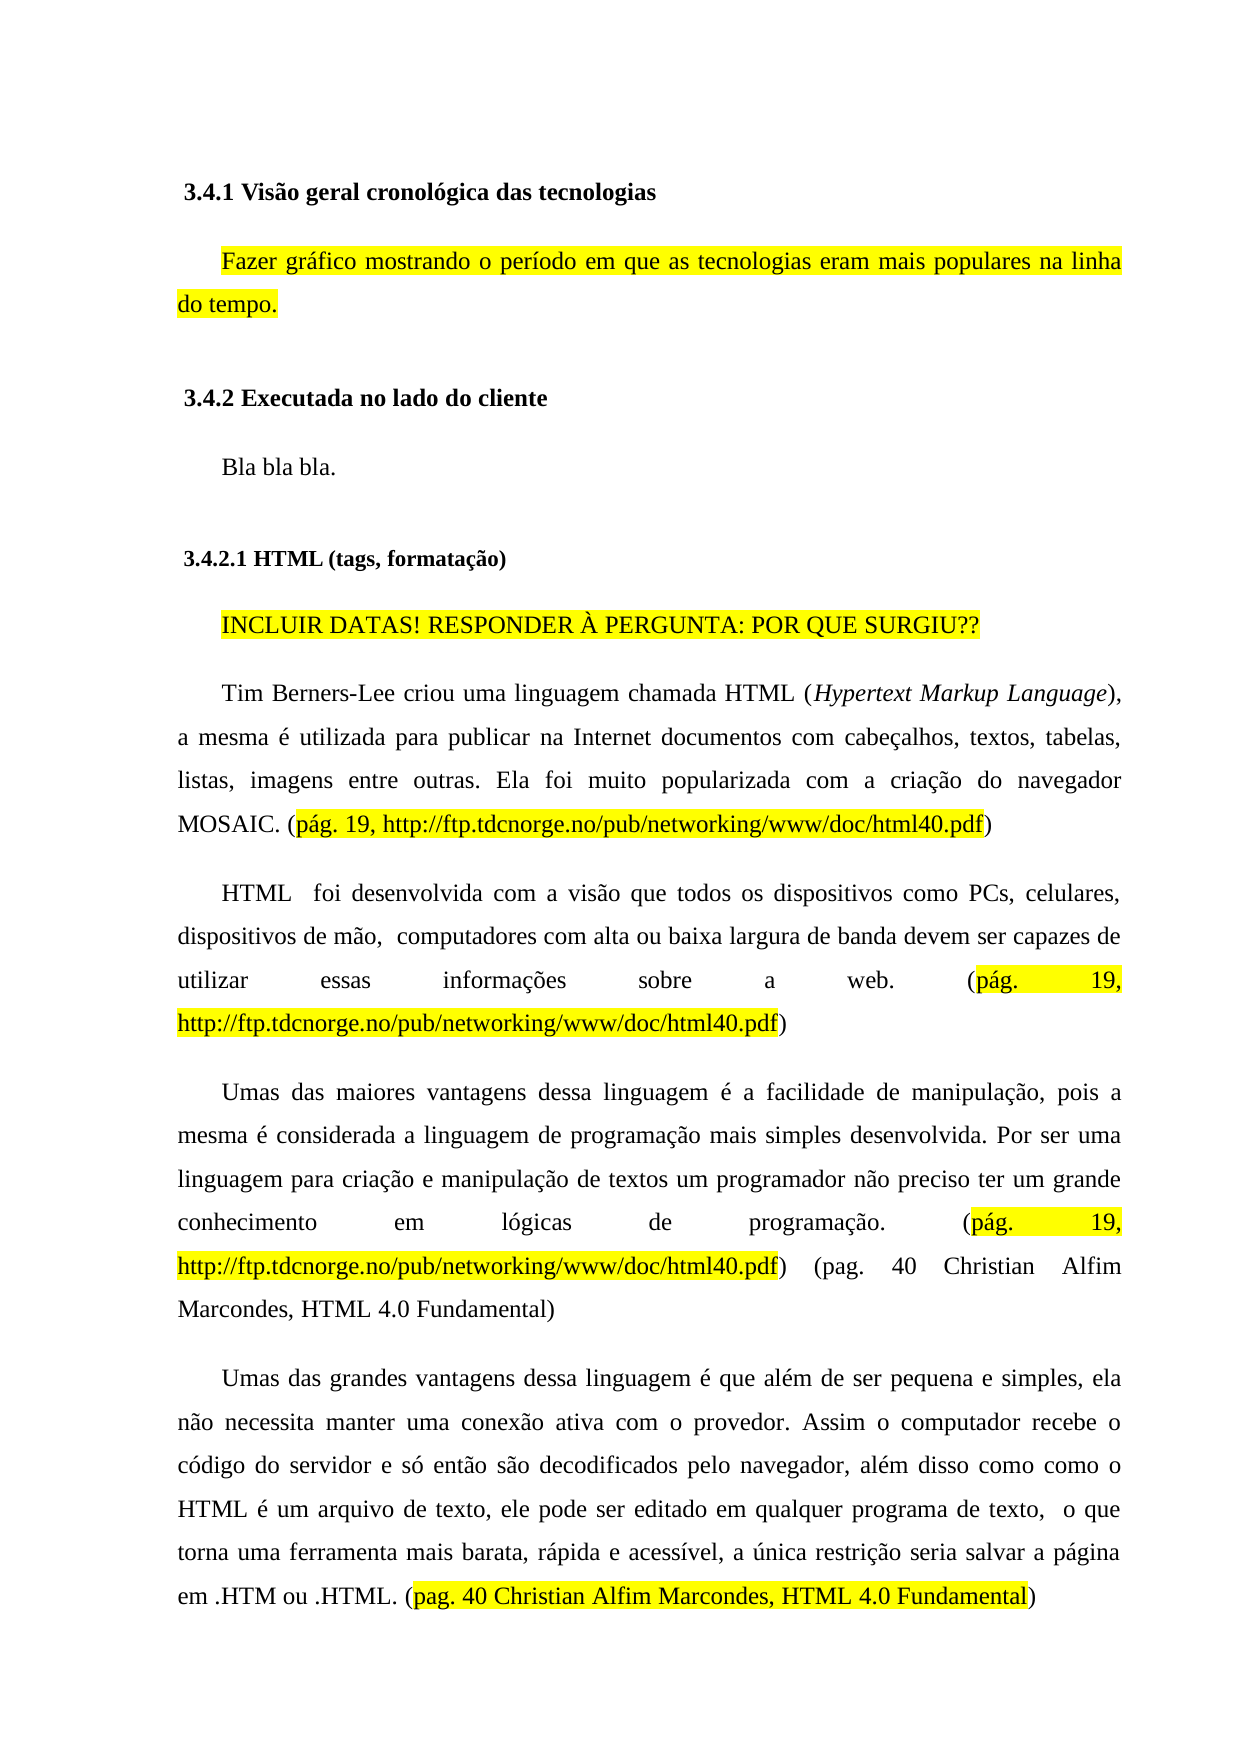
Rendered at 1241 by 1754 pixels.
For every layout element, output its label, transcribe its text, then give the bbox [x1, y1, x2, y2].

subtitle HTML (tags, formatação) [177, 545, 1122, 571]
text INCLUIR DATAS! RESPONDER À PERGUNTA: POR QUE SURGIU?? [177, 610, 1122, 639]
text Tim Berners-Lee criou uma linguagem chamada HTML (Hypertext Markup Language), a mesma é utilizada para publicar na Internet documentos com cabeçalhos, textos, tabelas, listas, imagens entre outras. Ela foi muito popularizada com a criação do navegador MOSAIC. (pág. 19, http://ftp.tdcnorge.no/pub/networking/www/doc/html40.pdf) [177, 678, 1122, 838]
text Umas das grandes vantagens dessa linguagem é que além de ser pequena e simples, ela não necessita manter uma conexão ativa com o provedor. Assim o computador recebe o código do servidor e só então são decodificados pelo navegador, além disso como como o HTML é um arquivo de texto, ele pode ser editado em qualquer programa de texto, o que torna uma ferramenta mais barata, rápida e acessível, a única restrição seria salvar a página em .HTM ou .HTML. (pag. 40 Christian Alfim Marcondes, HTML 4.0 Fundamental) [177, 1363, 1122, 1609]
text HTML foi desenvolvida com a visão que todos os dispositivos como PCs, celulares, dispositivos de mão, computadores com alta ou baixa largura de banda devem ser capazes de utilizar essas informações sobre a web. (pág. 19, http://ftp.tdcnorge.no/pub/networking/www/doc/html40.pdf) [177, 877, 1122, 1037]
text Fazer gráfico mostrando o período em que as tecnologias eram mais populares na linha do tempo. [177, 246, 1122, 318]
subtitle Visão geral cronológica das tecnologias [177, 177, 1122, 206]
text Bla bla bla. [177, 451, 1122, 480]
text Umas das maiores vantagens dessa linguagem é a facilidade de manipulação, pois a mesma é considerada a linguagem de programação mais simples desenvolvida. Por ser uma linguagem para criação e manipulação de textos um programador não preciso ter um grande conhecimento em lógicas de programação. (pág. 19, http://ftp.tdcnorge.no/pub/networking/www/doc/html40.pdf) (pag. 40 Christian Alfim Marcondes, HTML 4.0 Fundamental) [177, 1077, 1122, 1323]
subtitle Executada no lado do cliente [177, 383, 1122, 412]
